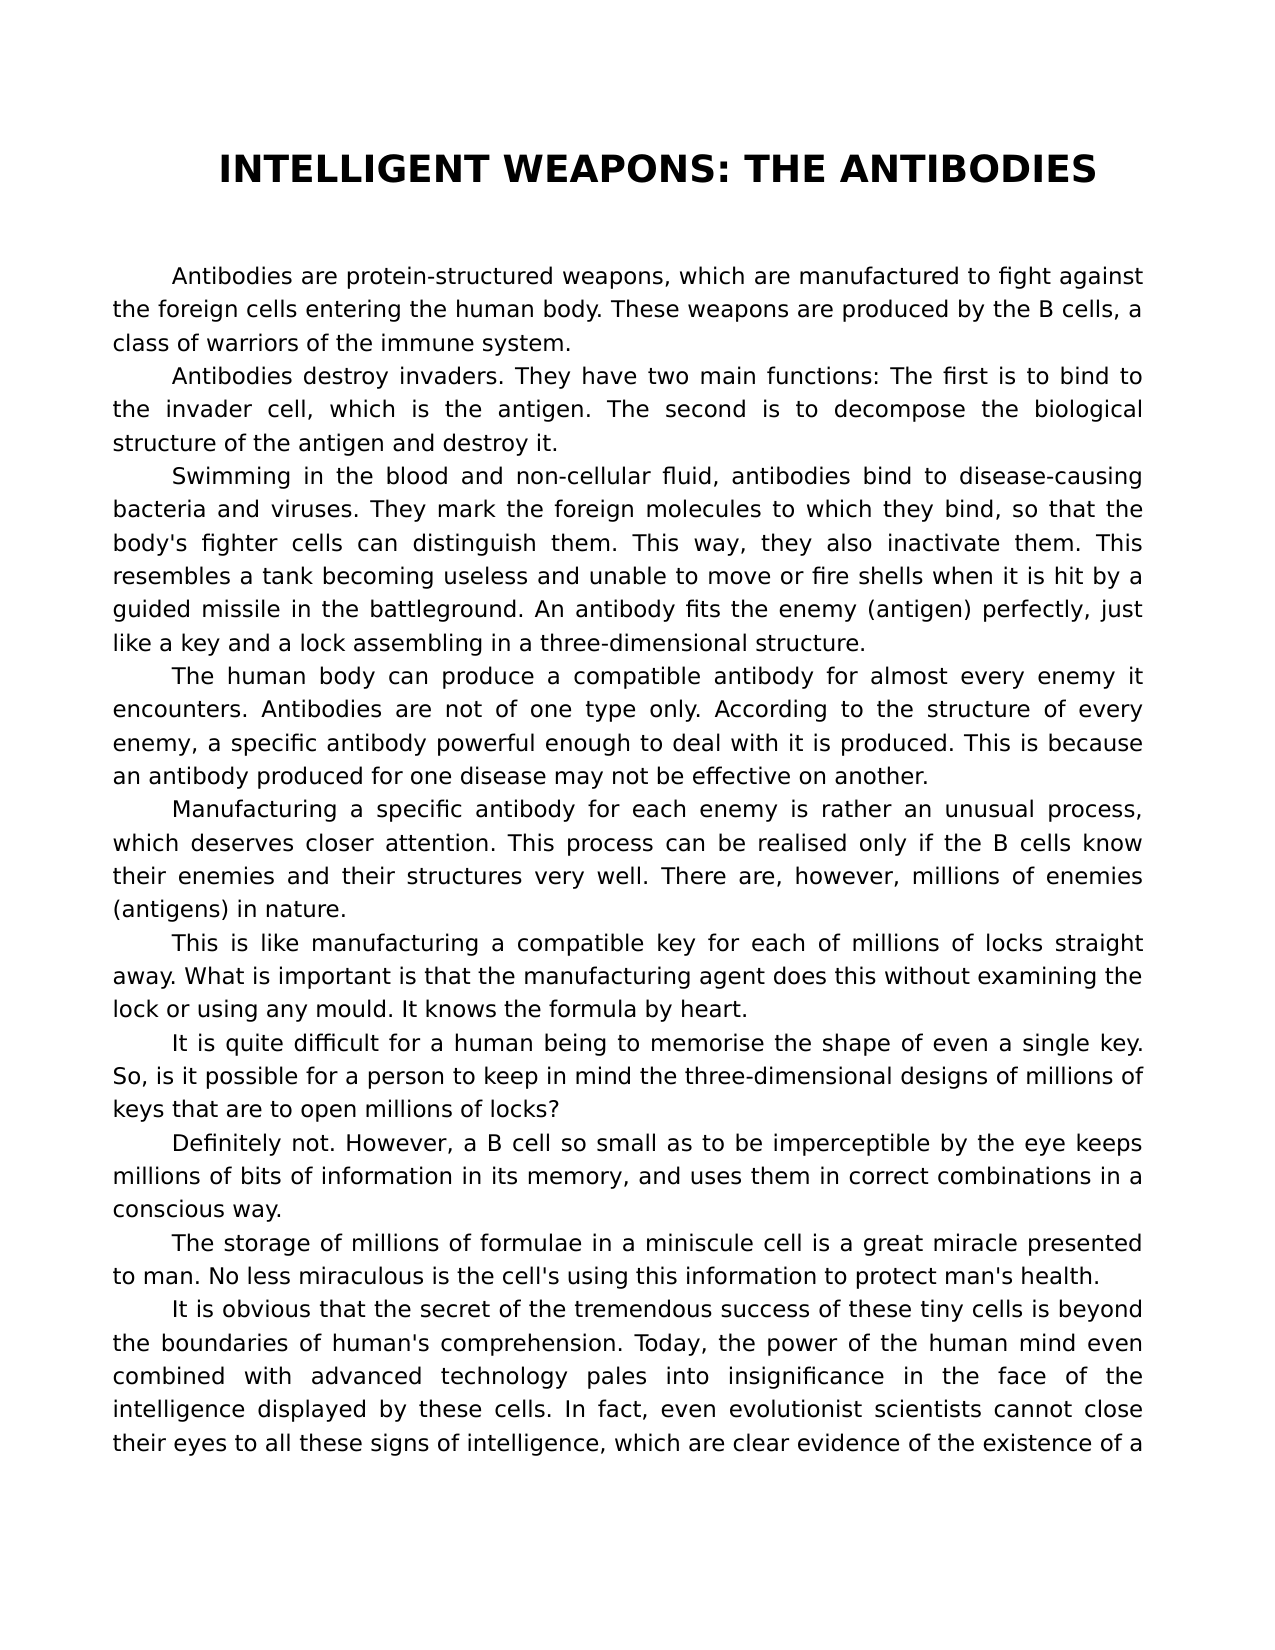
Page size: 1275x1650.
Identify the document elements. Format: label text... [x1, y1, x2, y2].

text This is like manufacturing a compatible key for each of millions of locks straight away. What is important is that the manufacturing agent does this without examining the lock or using any mould. It knows the formula by heart. [112, 924, 1145, 1024]
text Antibodies destroy invaders. They have two main functions: The first is to bind to the invader cell, which is the antigen. The second is to decompose the biological structure of the antigen and destroy it. [112, 358, 1145, 458]
text It is quite difficult for a human being to memorise the shape of even a single key. So, is it possible for a person to keep in mind the three-dimensional designs of millions of keys that are to open millions of locks? [112, 1024, 1145, 1124]
text The storage of millions of formulae in a miniscule cell is a great miracle presented to man. No less miraculous is the cell's using this information to protect man's health. [112, 1224, 1145, 1291]
text Manufacturing a specific antibody for each enemy is rather an unusual process, which deserves closer attention. This process can be realised only if the B cells know their enemies and their structures very well. There are, however, millions of enemies (antigens) in nature. [112, 791, 1145, 924]
text Antibodies are protein-structured weapons, which are manufactured to fight against the foreign cells entering the human body. These weapons are produced by the B cells, a class of warriors of the immune system. [112, 258, 1145, 358]
text It is obvious that the secret of the tremendous success of these tiny cells is beyond the boundaries of human's comprehension. Today, the power of the human mind even combined with advanced technology pales into insignificance in the face of the intelligence displayed by these cells. In fact, even evolutionist scientists cannot close their eyes to all these signs of intelligence, which are clear evidence of the existence of a [112, 1291, 1145, 1458]
text Definitely not. However, a B cell so small as to be imperceptible by the eye keeps millions of bits of information in its memory, and uses them in correct combinations in a conscious way. [112, 1124, 1145, 1224]
text Intelligent Weapons: The Antibodies [112, 148, 1145, 191]
text Swimming in the blood and non-cellular fluid, antibodies bind to disease-causing bacteria and viruses. They mark the foreign molecules to which they bind, so that the body's fighter cells can distinguish them. This way, they also inactivate them. This resembles a tank becoming useless and unable to move or fire shells when it is hit by a guided missile in the battleground. An antibody fits the enemy (antigen) perfectly, just like a key and a lock assembling in a three-dimensional structure. [112, 458, 1145, 658]
text The human body can produce a compatible antibody for almost every enemy it encounters. Antibodies are not of one type only. According to the structure of every enemy, a specific antibody powerful enough to deal with it is produced. This is because an antibody produced for one disease may not be effective on another. [112, 658, 1145, 791]
